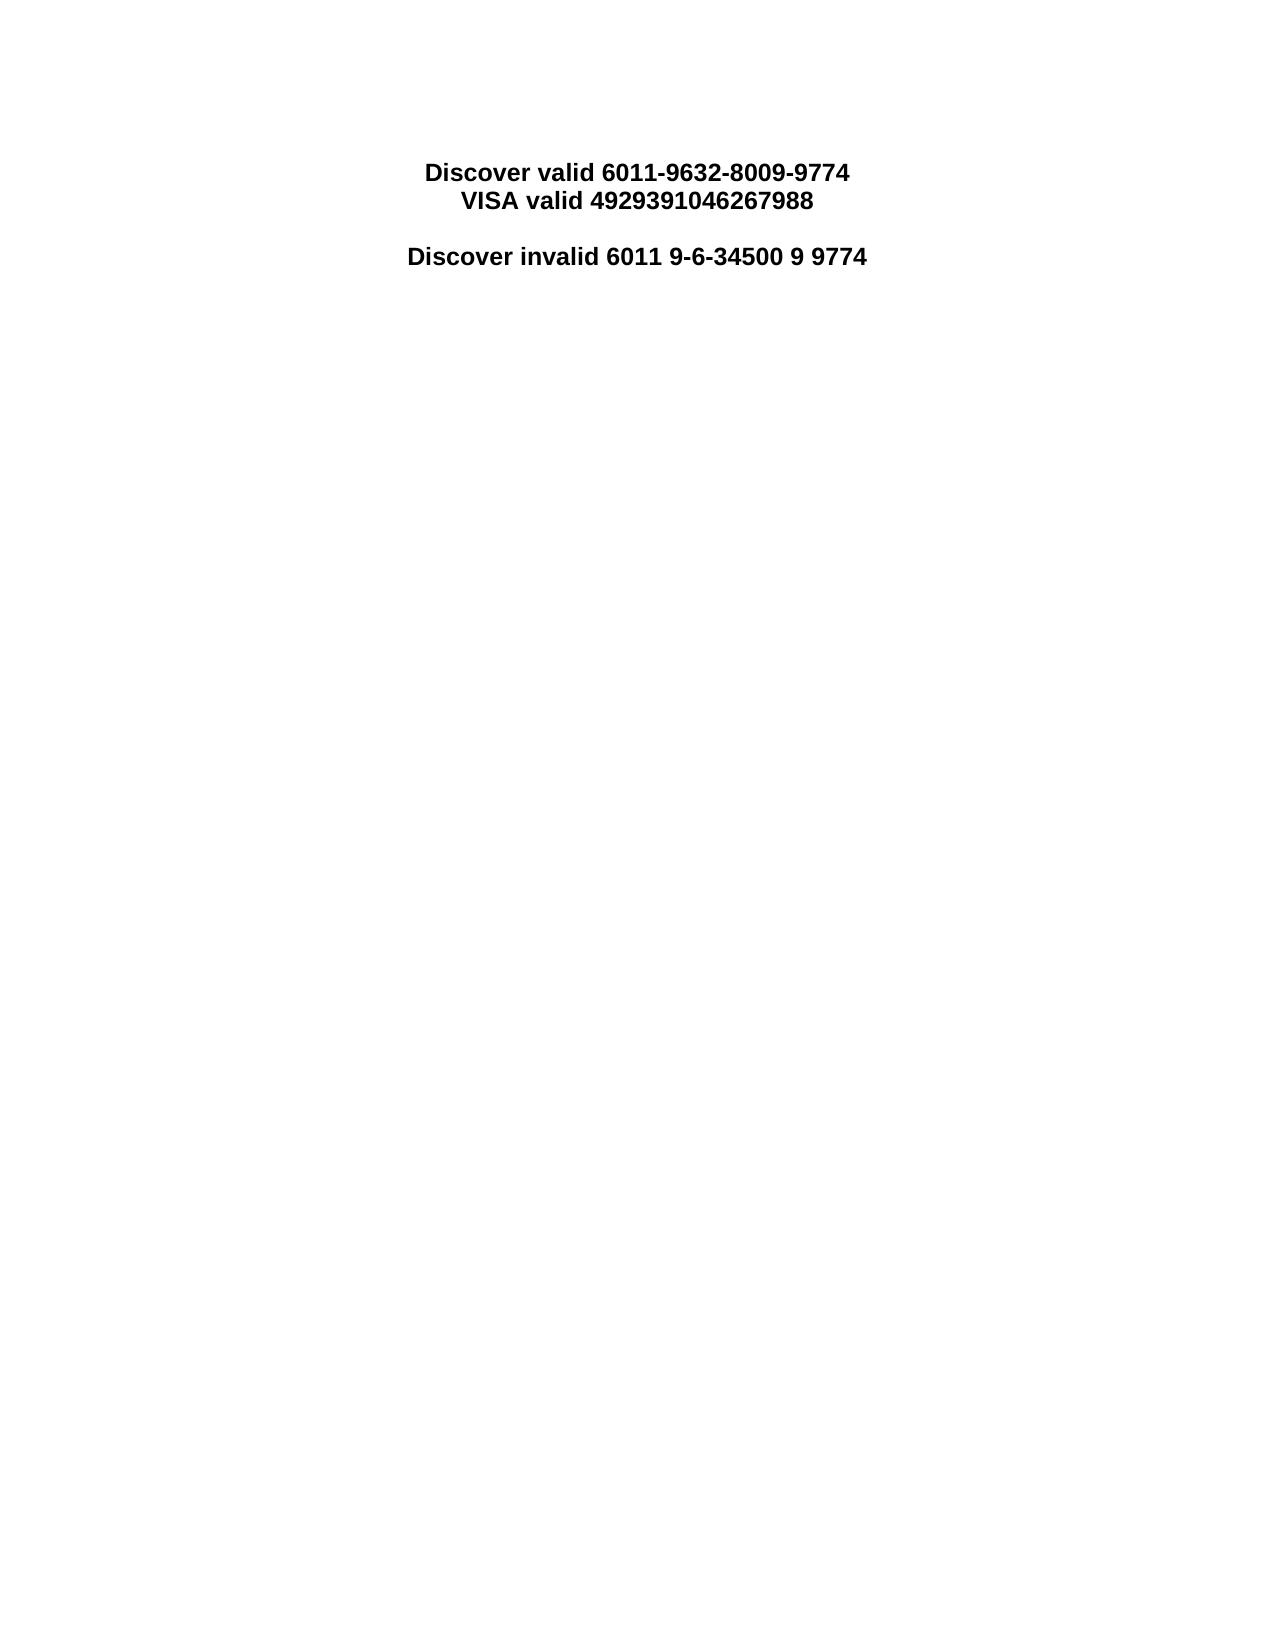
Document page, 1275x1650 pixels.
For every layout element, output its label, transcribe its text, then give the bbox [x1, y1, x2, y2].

text Discover valid 6011-9632-8009-9774 [94, 159, 1181, 187]
text VISA valid 4929391046267988 [94, 187, 1181, 215]
text Discover invalid 6011 9-6-34500 9 9774 [94, 243, 1181, 271]
